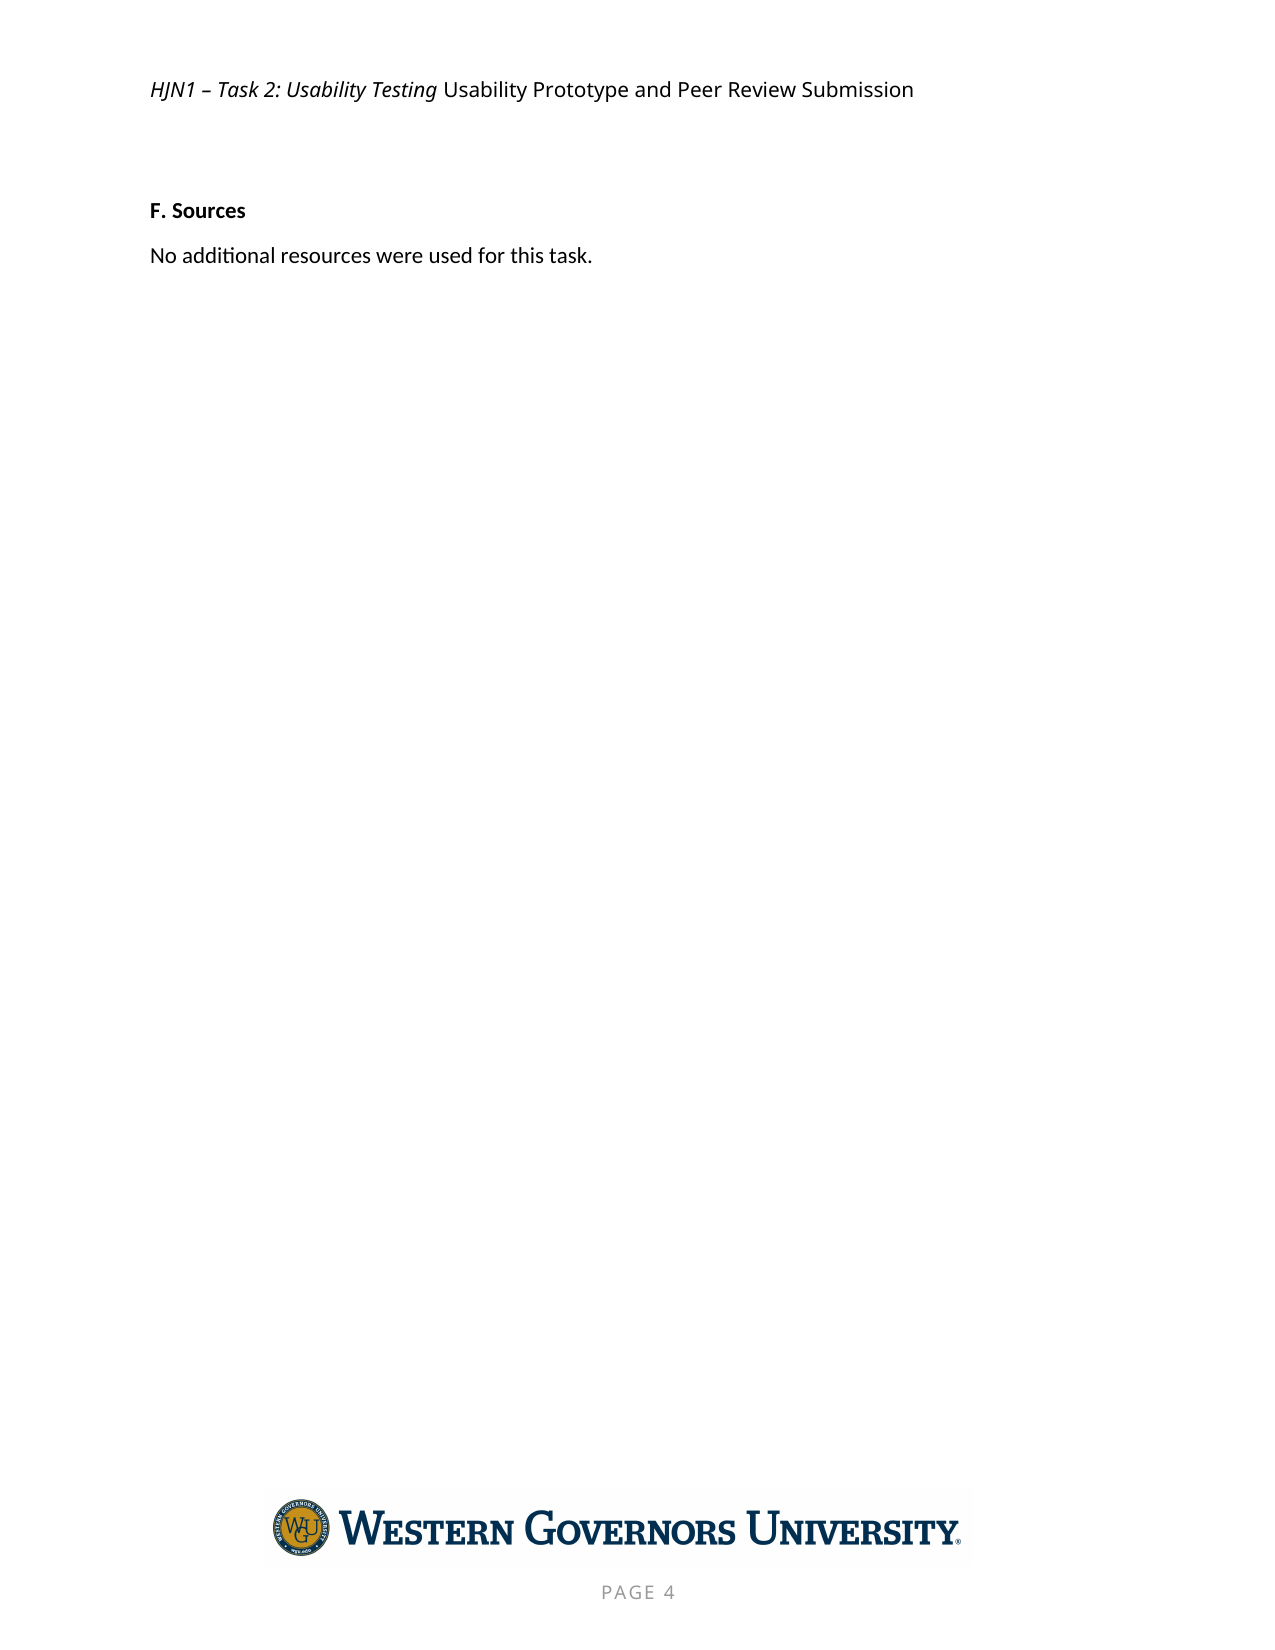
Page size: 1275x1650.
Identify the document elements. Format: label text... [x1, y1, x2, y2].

text No additional resources were used for this task. [150, 241, 1125, 269]
text F. Sources [150, 196, 1125, 224]
